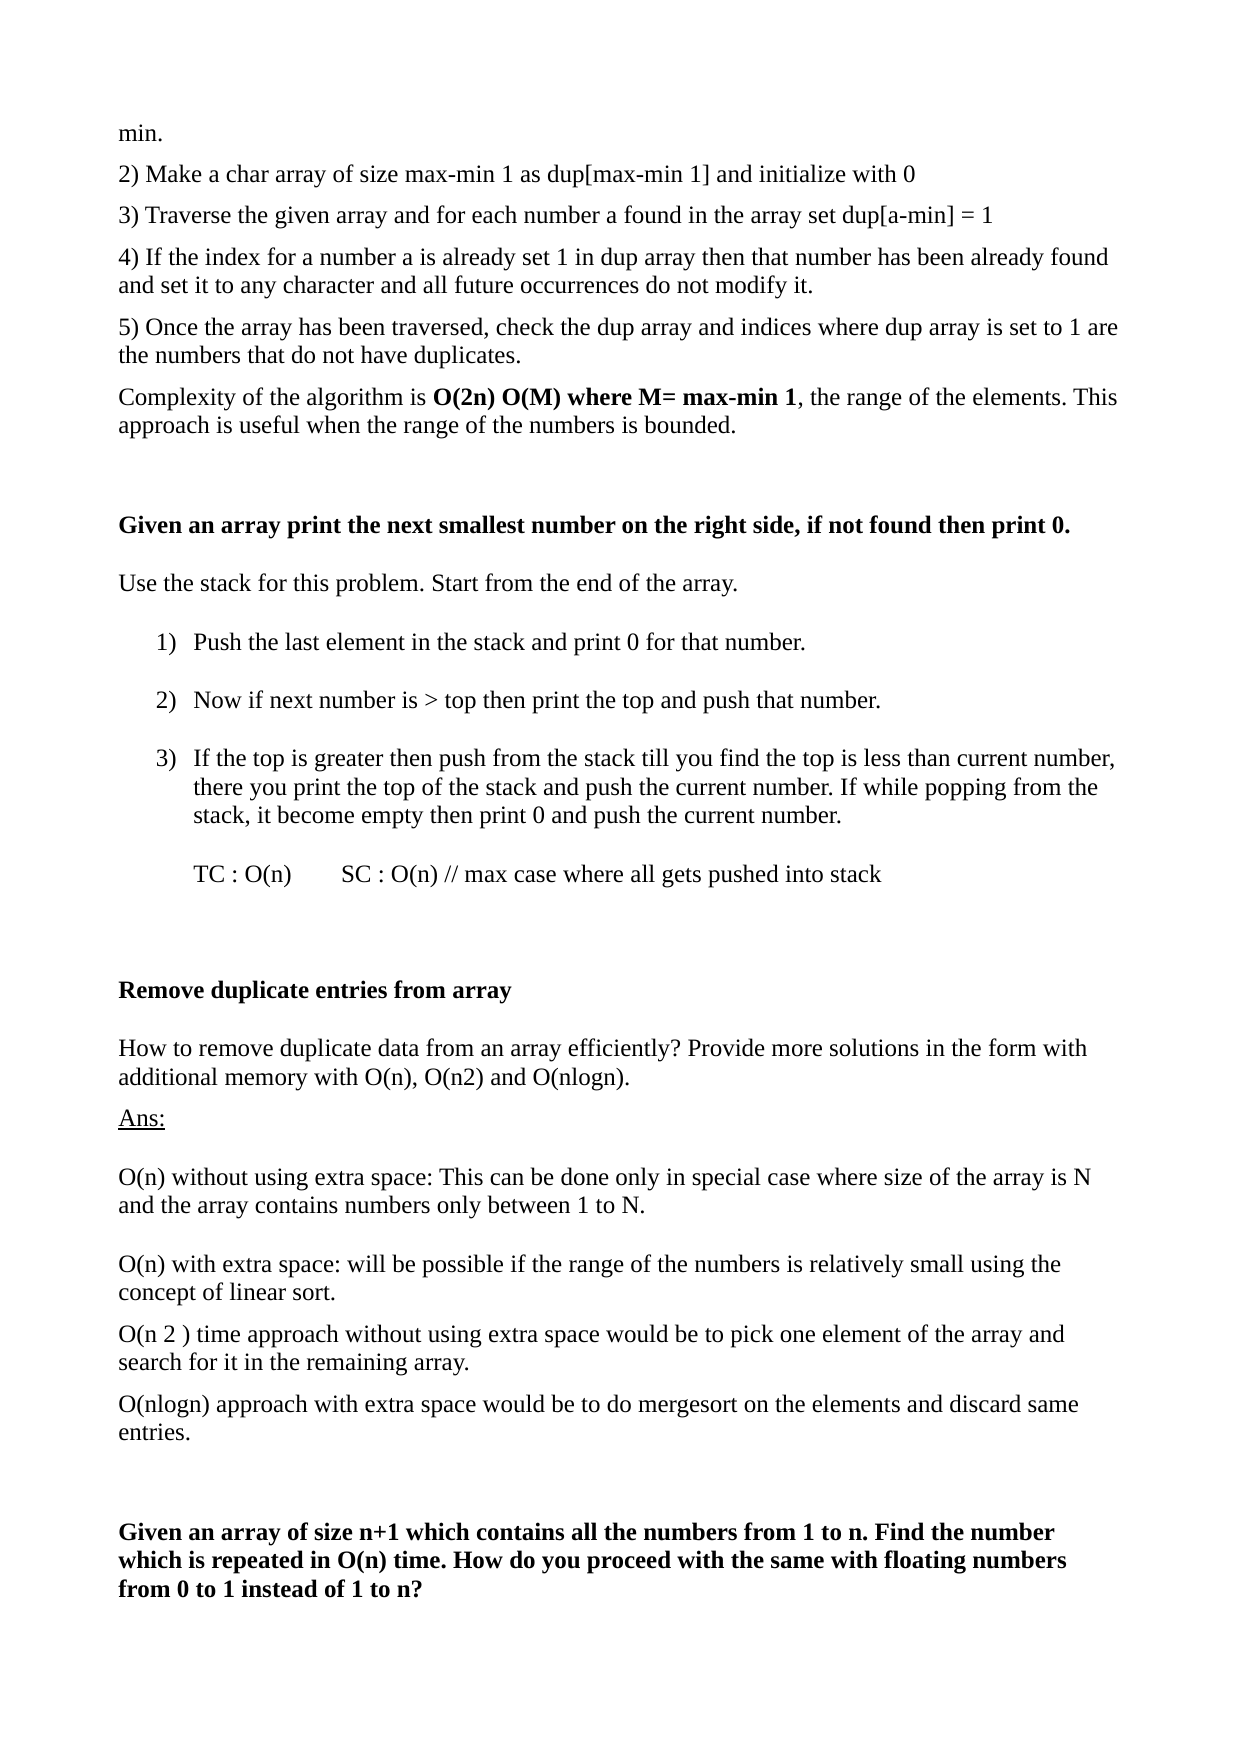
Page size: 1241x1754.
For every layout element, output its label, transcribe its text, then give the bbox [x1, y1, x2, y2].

text How to remove duplicate data from an array efficiently? Provide more solutions in the form with additional memory with O(n), O(n2) and O(nlogn). [118, 1033, 1122, 1091]
text min. [118, 118, 1122, 147]
text Given an array of size n+1 which contains all the numbers from 1 to n. Find the number which is repeated in O(n) time. How do you proceed with the same with floating numbers from 0 to 1 instead of 1 to n? [118, 1517, 1122, 1603]
list Push the last element in the stack and print 0 for that number. [156, 627, 1122, 655]
text Ans: [118, 1103, 1122, 1132]
text O(n) without using extra space: This can be done only in special case where size of the array is N and the array contains numbers only between 1 to N. [118, 1162, 1122, 1219]
text Use the stack for this problem. Start from the end of the array. [118, 568, 1122, 597]
text 3) Traverse the given array and for each number a found in the array set dup[a-min] = 1 [118, 201, 1122, 229]
list If the top is greater then push from the stack till you find the top is less than current number, there you print the top of the stack and push the current number. If while popping from the stack, it become empty then print 0 and push the current number. [156, 743, 1122, 829]
text O(n) with extra space: will be possible if the range of the numbers is relatively small using the concept of linear sort. [118, 1249, 1122, 1306]
text O(n 2 ) time approach without using extra space would be to pick one element of the array and search for it in the remaining array. [118, 1319, 1122, 1376]
text 5) Once the array has been traversed, check the dup array and indices where dup array is set to 1 are the numbers that do not have duplicates. [118, 312, 1122, 369]
list TC : O(n) SC : O(n) // max case where all gets pushed into stack [156, 859, 1122, 887]
list Now if next number is > top then print the top and push that number. [156, 685, 1122, 713]
text Complexity of the algorithm is O(2n) O(M) where M= max-min 1, the range of the elements. This approach is useful when the range of the numbers is bounded. [118, 382, 1122, 439]
text Remove duplicate entries from array [118, 975, 1122, 1004]
text 2) Make a char array of size max-min 1 as dup[max-min 1] and initialize with 0 [118, 159, 1122, 188]
text Given an array print the next smallest number on the right side, if not found then print 0. [118, 510, 1122, 539]
text O(nlogn) approach with extra space would be to do mergesort on the elements and discard same entries. [118, 1389, 1122, 1446]
text 4) If the index for a number a is already set 1 in dup array then that number has been already found and set it to any character and all future occurrences do not modify it. [118, 242, 1122, 299]
